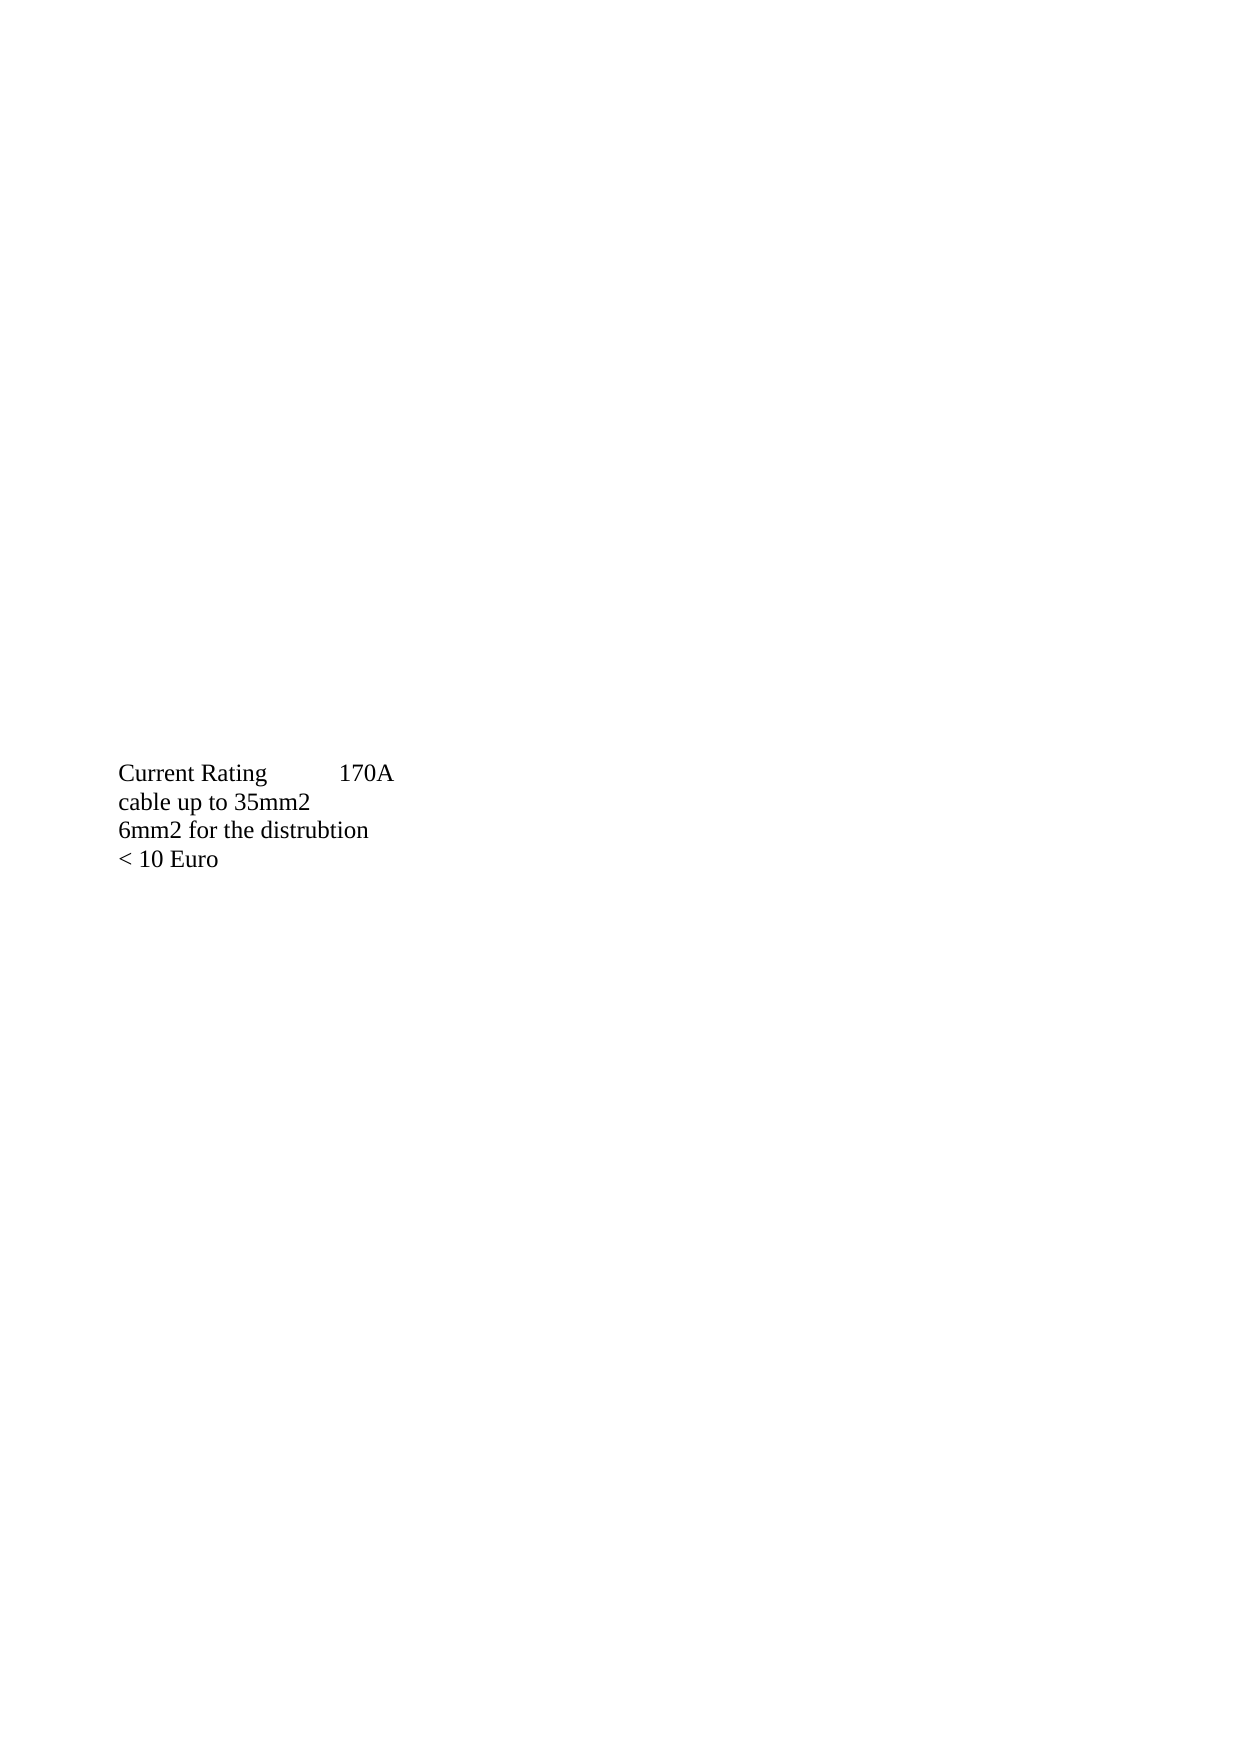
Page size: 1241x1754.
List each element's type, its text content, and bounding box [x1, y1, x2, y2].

text Current Rating 170A [118, 758, 1122, 787]
text 6mm2 for the distrubtion [118, 815, 1122, 844]
text cable up to 35mm2 [118, 787, 1122, 815]
text < 10 Euro [118, 844, 1122, 873]
